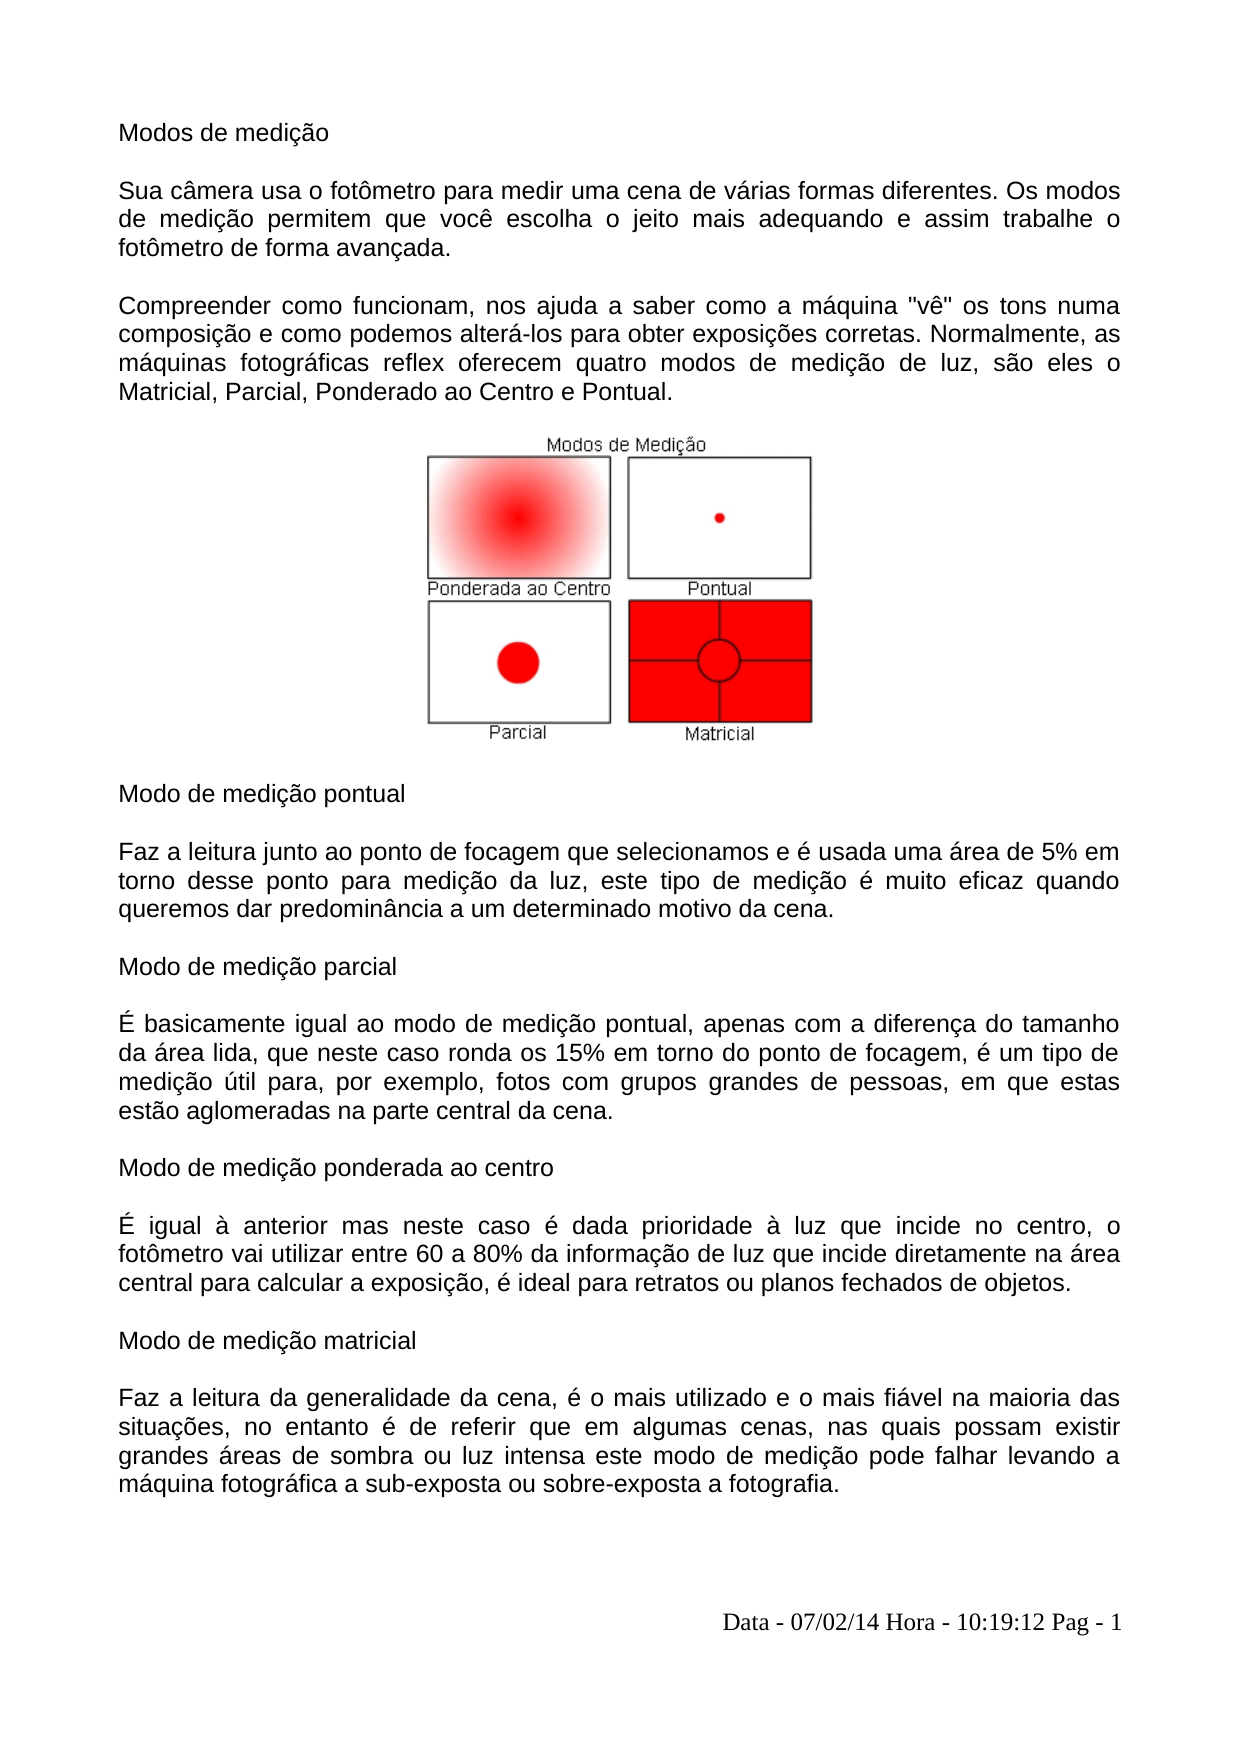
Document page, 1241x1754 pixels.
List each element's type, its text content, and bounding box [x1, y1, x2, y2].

text Faz a leitura da generalidade da cena, é o mais utilizado e o mais fiável na maioria das situações, no entanto é de referir que em algumas cenas, nas quais possam existir grandes áreas de sombra ou luz intensa este modo de medição pode falhar levando a máquina fotográfica a sub-exposta ou sobre-exposta a fotografia. [118, 1383, 1122, 1498]
text Sua câmera usa o fotômetro para medir uma cena de várias formas diferentes. Os modos de medição permitem que você escolha o jeito mais adequando e assim trabalhe o fotômetro de forma avançada. [118, 176, 1122, 262]
text É igual à anterior mas neste caso é dada prioridade à luz que incide no centro, o fotômetro vai utilizar entre 60 a 80% da informação de luz que incide diretamente na área central para calcular a exposição, é ideal para retratos ou planos fechados de objetos. [118, 1211, 1122, 1297]
picture [414, 434, 826, 743]
text Modo de medição matricial [118, 1326, 1122, 1354]
text É basicamente igual ao modo de medição pontual, apenas com a diferença do tamanho da área lida, que neste caso ronda os 15% em torno do ponto de focagem, é um tipo de medição útil para, por exemplo, fotos com grupos grandes de pessoas, em que estas estão aglomeradas na parte central da cena. [118, 1009, 1122, 1124]
text Compreender como funcionam, nos ajuda a saber como a máquina "vê" os tons numa composição e como podemos alterá-los para obter exposições corretas. Normalmente, as máquinas fotográficas reflex oferecem quatro modos de medição de luz, são eles o Matricial, Parcial, Ponderado ao Centro e Pontual. [118, 291, 1122, 406]
text Modo de medição ponderada ao centro [118, 1153, 1122, 1182]
text Modo de medição parcial [118, 952, 1122, 981]
text Faz a leitura junto ao ponto de focagem que selecionamos e é usada uma área de 5% em torno desse ponto para medição da luz, este tipo de medição é muito eficaz quando queremos dar predominância a um determinado motivo da cena. [118, 837, 1122, 923]
text Modos de medição [118, 118, 1122, 147]
text Modo de medição pontual [118, 779, 1122, 808]
